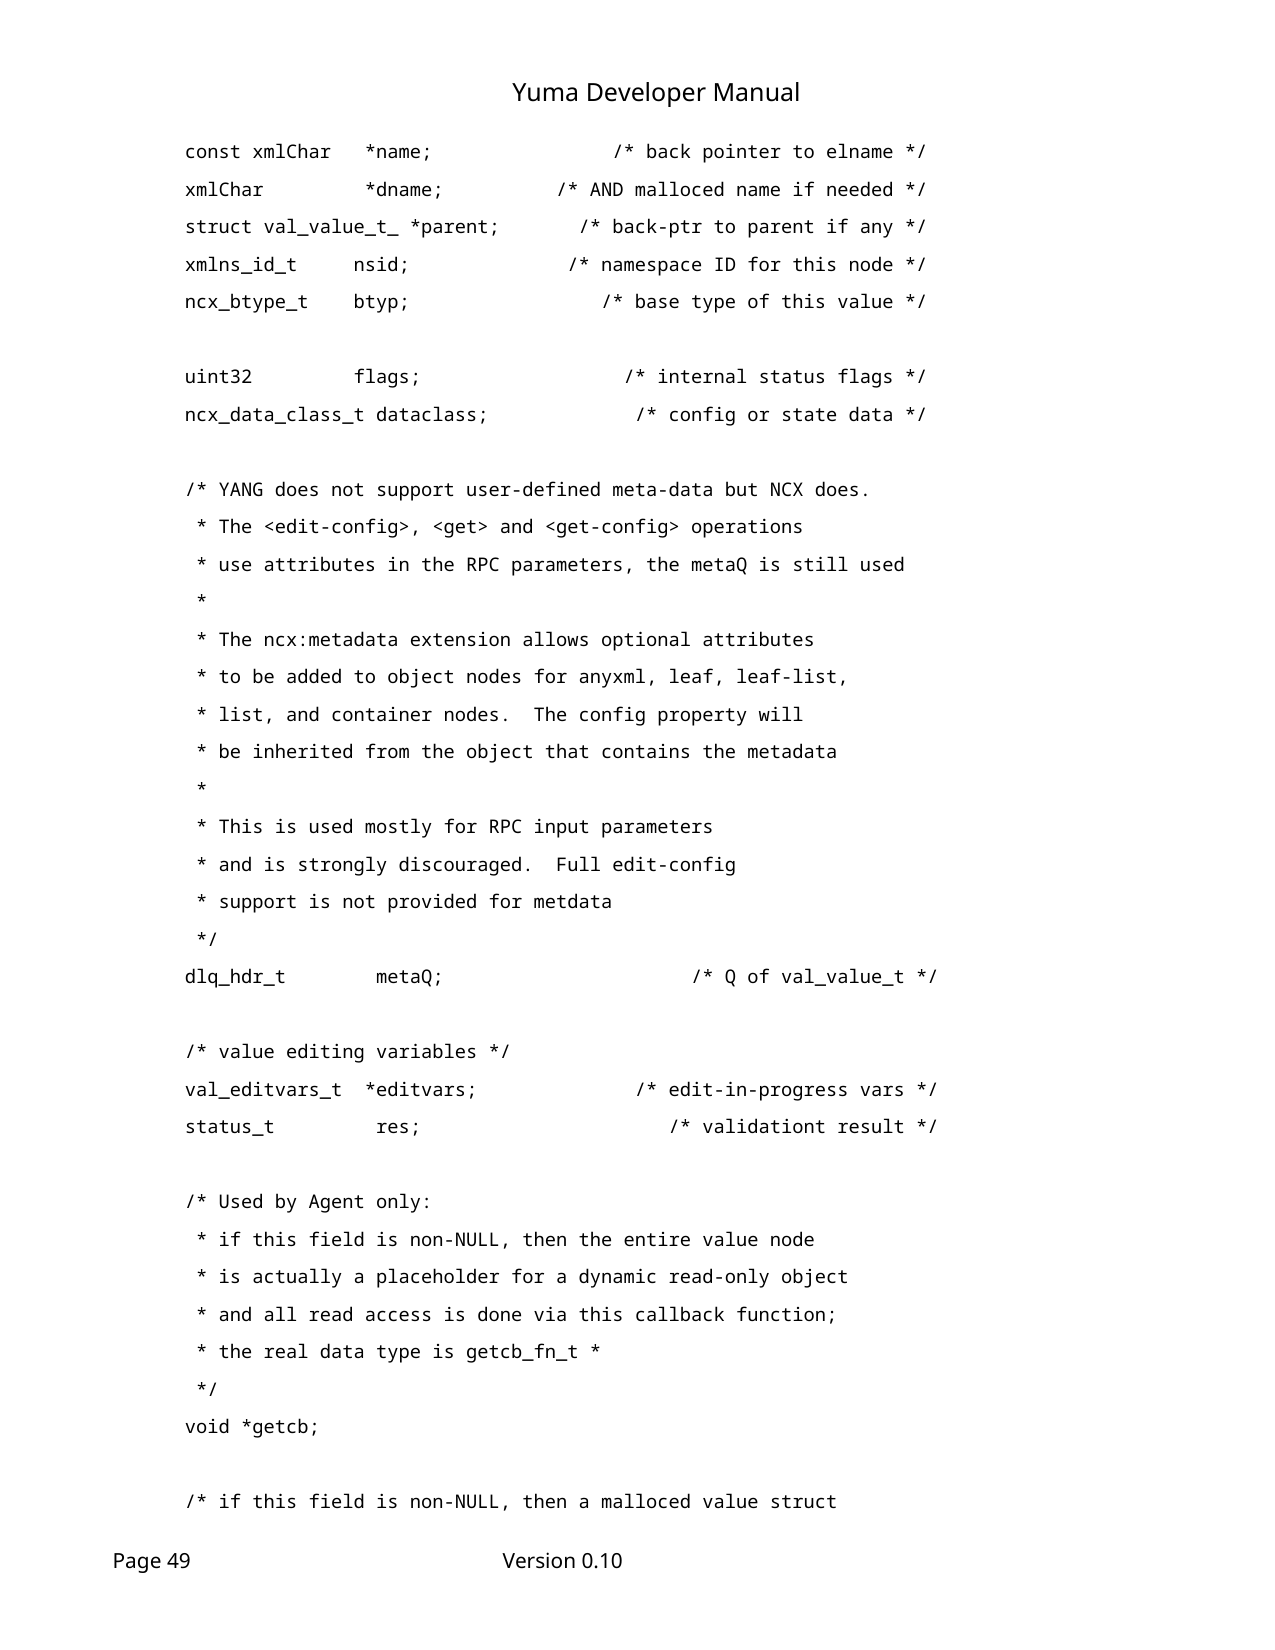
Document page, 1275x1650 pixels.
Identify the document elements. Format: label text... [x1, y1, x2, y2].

text ncx_data_class_t dataclass; /* config or state data */ [139, 401, 1200, 427]
text xmlns_id_t nsid; /* namespace ID for this node */ [139, 251, 1200, 277]
text */ [139, 1376, 1200, 1402]
text /* value editing variables */ [139, 1038, 1200, 1064]
text * [139, 588, 1200, 614]
text * and is strongly discouraged. Full edit-config [139, 851, 1200, 877]
text /* if this field is non-NULL, then a malloced value struct [139, 1488, 1200, 1514]
text * The <edit-config>, <get> and <get-config> operations [139, 513, 1200, 539]
text xmlChar *dname; /* AND malloced name if needed */ [139, 176, 1200, 202]
text * The ncx:metadata extension allows optional attributes [139, 626, 1200, 652]
text uint32 flags; /* internal status flags */ [139, 363, 1200, 389]
text * use attributes in the RPC parameters, the metaQ is still used [139, 551, 1200, 577]
text * the real data type is getcb_fn_t * [139, 1338, 1200, 1364]
text val_editvars_t *editvars; /* edit-in-progress vars */ [139, 1076, 1200, 1102]
text * be inherited from the object that contains the metadata [139, 738, 1200, 764]
text * is actually a placeholder for a dynamic read-only object [139, 1263, 1200, 1289]
text * list, and container nodes. The config property will [139, 701, 1200, 727]
text * to be added to object nodes for anyxml, leaf, leaf-list, [139, 663, 1200, 689]
text status_t res; /* validationt result */ [139, 1113, 1200, 1139]
text /* Used by Agent only: [139, 1188, 1200, 1214]
text dlq_hdr_t metaQ; /* Q of val_value_t */ [139, 963, 1200, 989]
text /* YANG does not support user-defined meta-data but NCX does. [139, 476, 1200, 502]
text * support is not provided for metdata [139, 888, 1200, 914]
text struct val_value_t_ *parent; /* back-ptr to parent if any */ [139, 213, 1200, 239]
text * and all read access is done via this callback function; [139, 1301, 1200, 1327]
text * This is used mostly for RPC input parameters [139, 813, 1200, 839]
text ncx_btype_t btyp; /* base type of this value */ [139, 288, 1200, 314]
text * if this field is non-NULL, then the entire value node [139, 1226, 1200, 1252]
text * [139, 776, 1200, 802]
text void *getcb; [139, 1413, 1200, 1439]
text const xmlChar *name; /* back pointer to elname */ [139, 138, 1200, 164]
text */ [139, 926, 1200, 952]
